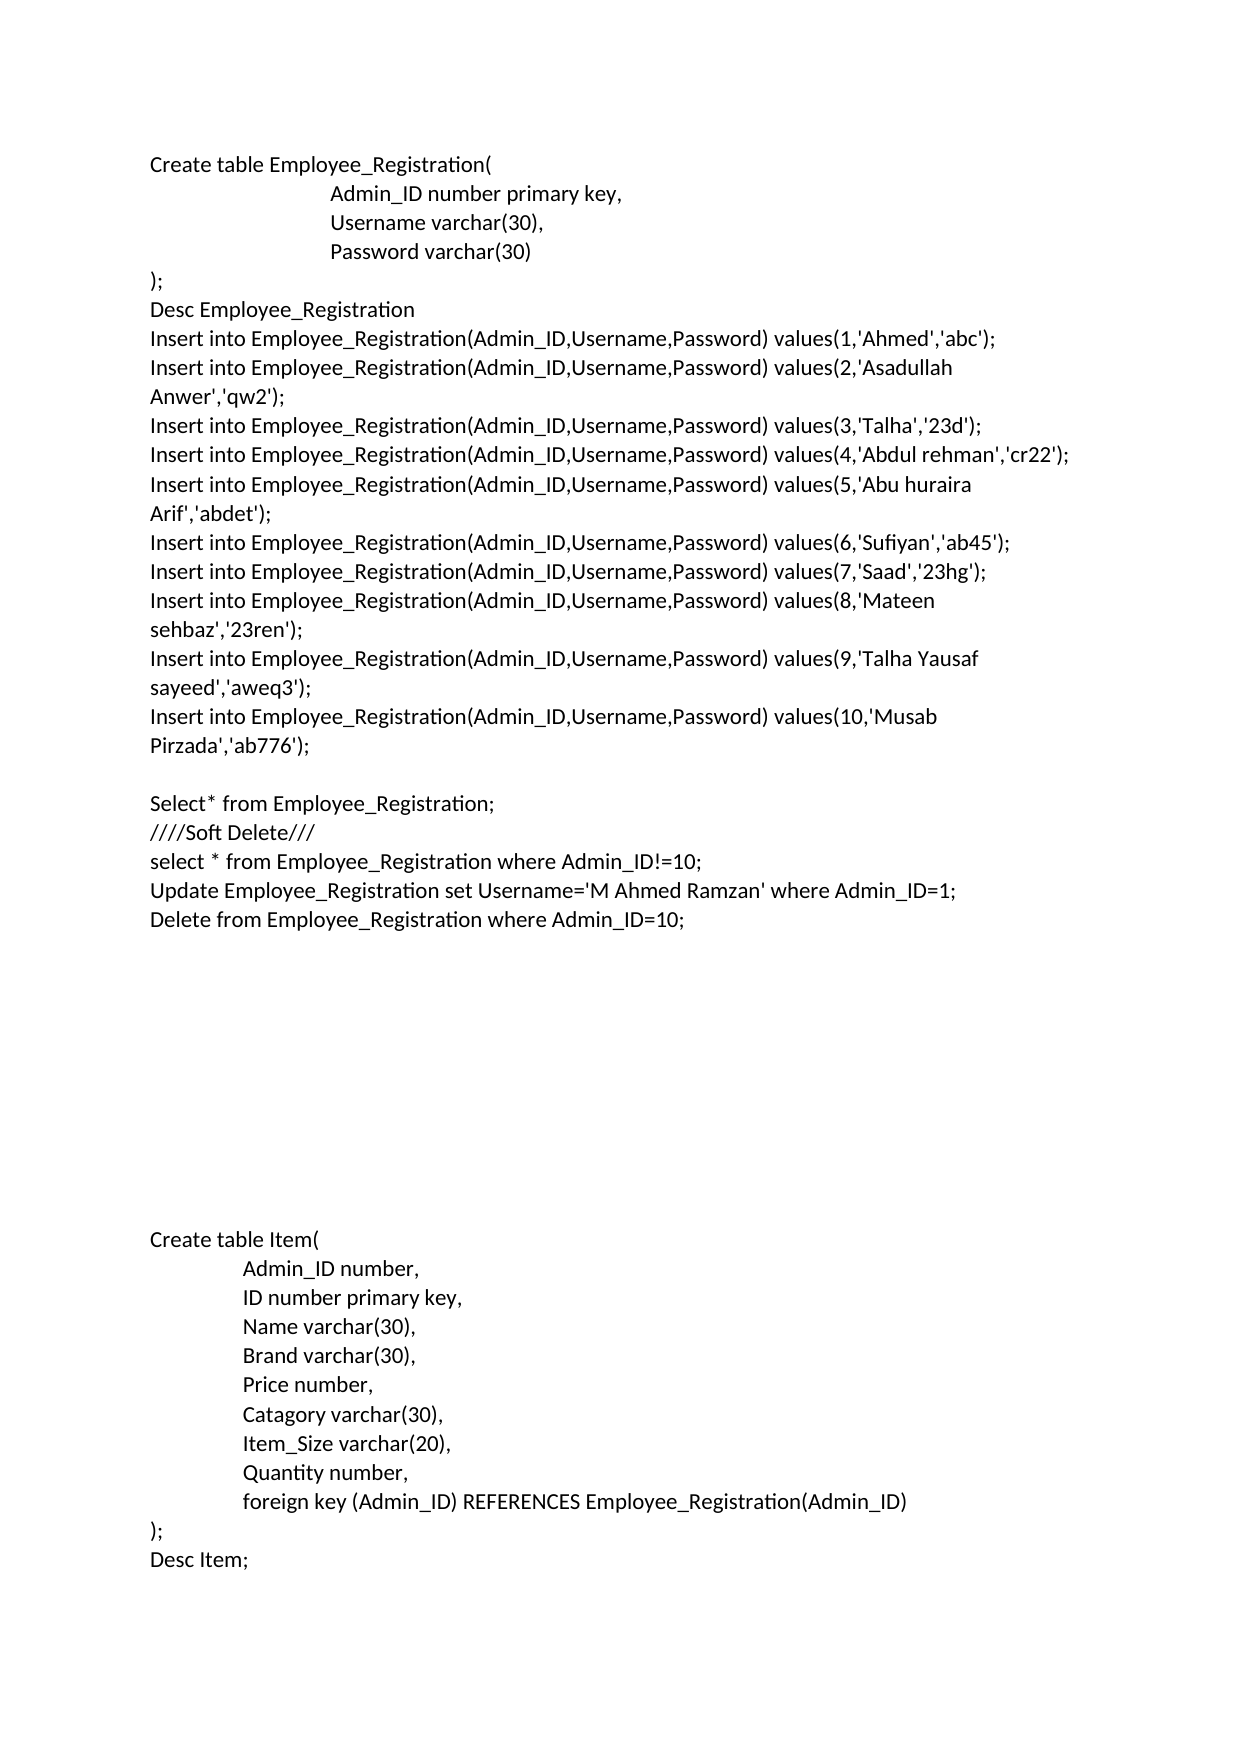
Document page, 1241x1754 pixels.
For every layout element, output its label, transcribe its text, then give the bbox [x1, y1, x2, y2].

text Catagory varchar(30), [150, 1400, 1090, 1428]
text Insert into Employee_Registration(Admin_ID,Username,Password) values(5,'Abu huraira Arif','abdet'); [150, 470, 1090, 527]
text Password varchar(30) [150, 237, 1090, 265]
text Admin_ID number primary key, [150, 179, 1090, 207]
text Insert into Employee_Registration(Admin_ID,Username,Password) values(7,'Saad','23hg'); [150, 557, 1090, 585]
text Select* from Employee_Registration; [150, 789, 1090, 817]
text ////Soft Delete/// [150, 818, 1090, 846]
text Insert into Employee_Registration(Admin_ID,Username,Password) values(9,'Talha Yausaf sayeed','aweq3'); [150, 644, 1090, 701]
text Name varchar(30), [150, 1312, 1090, 1341]
text Price number, [150, 1371, 1090, 1399]
text Update Employee_Registration set Username='M Ahmed Ramzan' where Admin_ID=1; [150, 877, 1090, 904]
text foreign key (Admin_ID) REFERENCES Employee_Registration(Admin_ID) [150, 1487, 1090, 1515]
text Insert into Employee_Registration(Admin_ID,Username,Password) values(1,'Ahmed','abc'); [150, 324, 1090, 352]
text ); [150, 266, 1090, 294]
text Insert into Employee_Registration(Admin_ID,Username,Password) values(4,'Abdul rehman','cr22'); [150, 441, 1090, 469]
text Username varchar(30), [150, 208, 1090, 236]
text Insert into Employee_Registration(Admin_ID,Username,Password) values(3,'Talha','23d'); [150, 412, 1090, 439]
text Item_Size varchar(20), [150, 1429, 1090, 1457]
text Quantity number, [150, 1458, 1090, 1486]
text Admin_ID number, [150, 1254, 1090, 1282]
text ID number primary key, [150, 1283, 1090, 1311]
text Insert into Employee_Registration(Admin_ID,Username,Password) values(8,'Mateen sehbaz','23ren'); [150, 586, 1090, 643]
text Insert into Employee_Registration(Admin_ID,Username,Password) values(6,'Sufiyan','ab45'); [150, 528, 1090, 556]
text ); [150, 1516, 1090, 1544]
text Desc Item; [150, 1545, 1090, 1573]
text Insert into Employee_Registration(Admin_ID,Username,Password) values(2,'Asadullah Anwer','qw2'); [150, 353, 1090, 411]
text select * from Employee_Registration where Admin_ID!=10; [150, 847, 1090, 876]
text Insert into Employee_Registration(Admin_ID,Username,Password) values(10,'Musab Pirzada','ab776'); [150, 702, 1090, 759]
text Create table Item( [150, 1225, 1090, 1253]
text Delete from Employee_Registration where Admin_ID=10; [150, 906, 1090, 934]
text Create table Employee_Registration( [150, 150, 1090, 178]
text Desc Employee_Registration [150, 295, 1090, 323]
text Brand varchar(30), [150, 1342, 1090, 1369]
